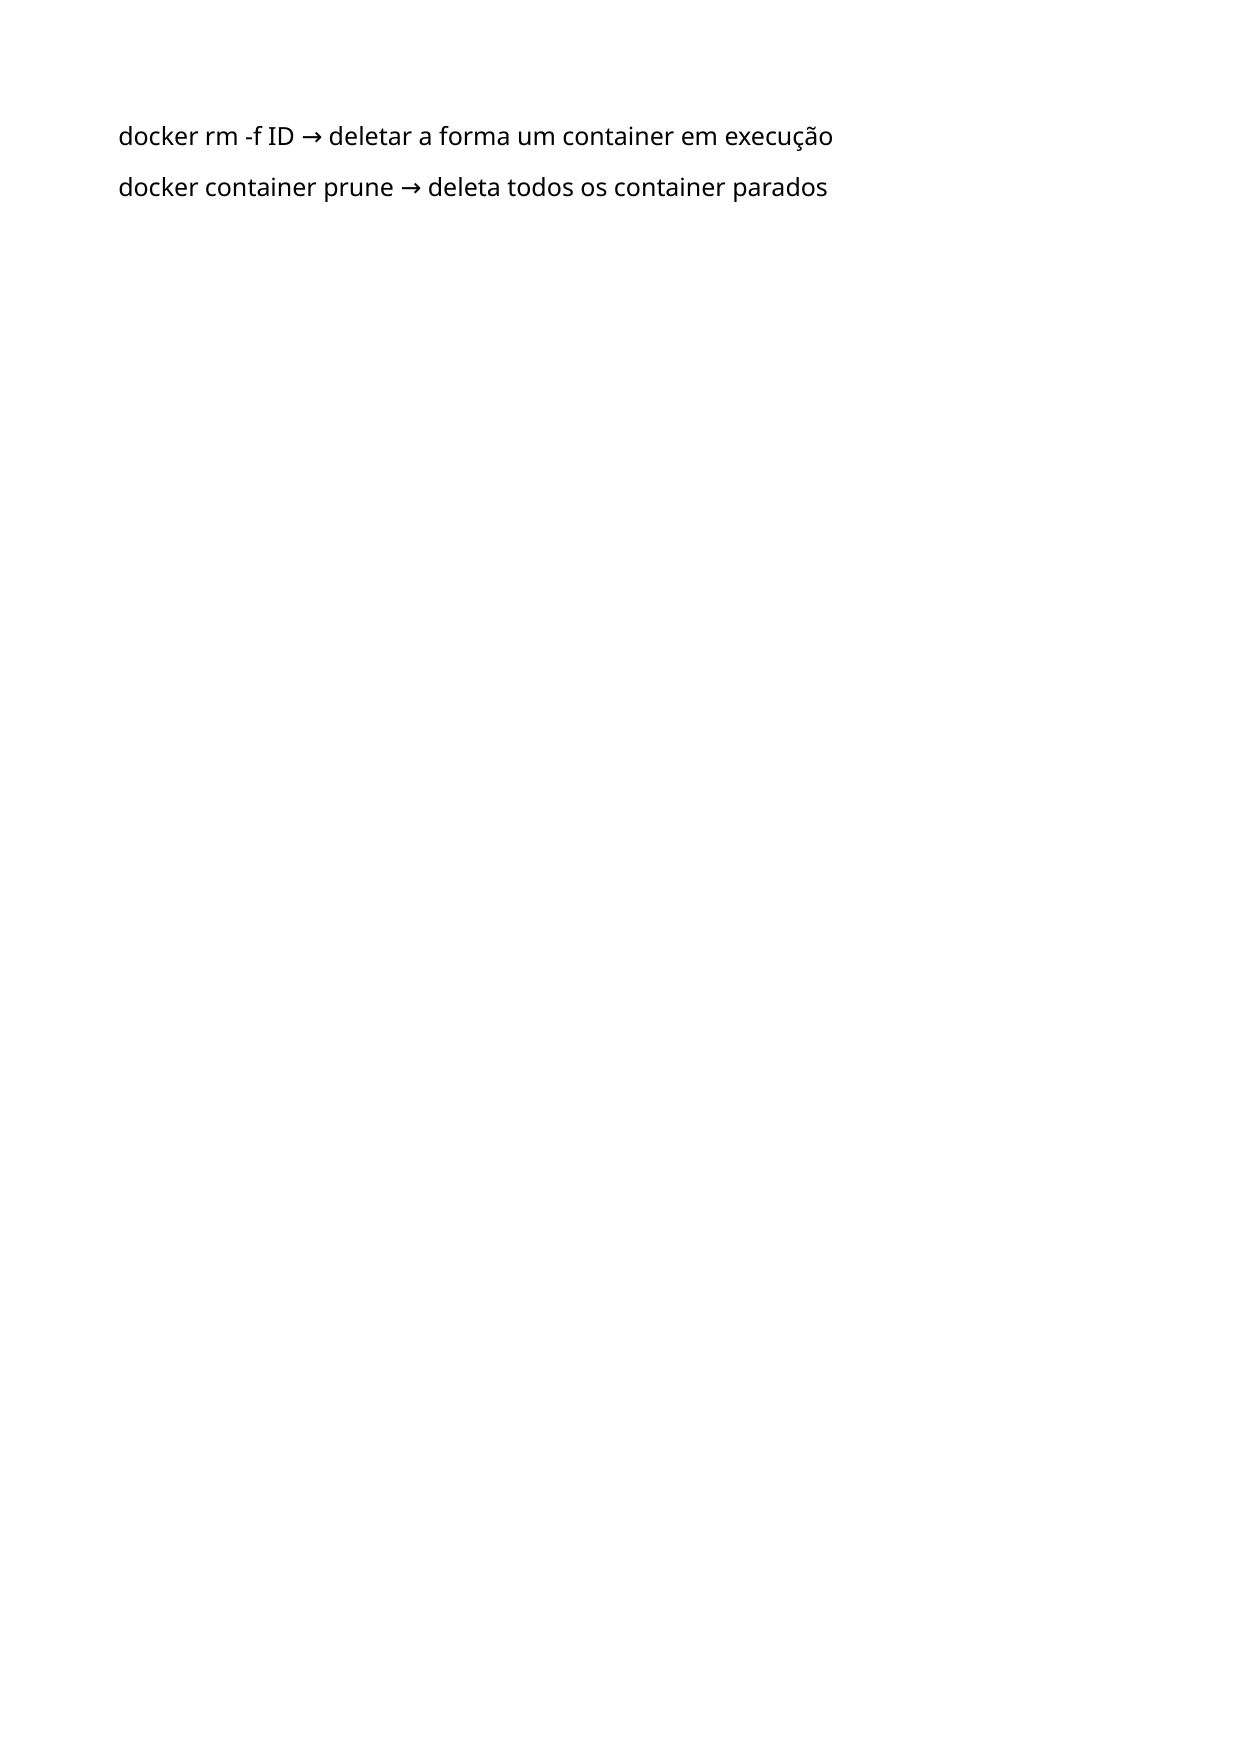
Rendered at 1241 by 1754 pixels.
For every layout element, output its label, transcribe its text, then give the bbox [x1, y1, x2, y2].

text docker rm -f ID → deletar a forma um container em execução [118, 118, 1122, 152]
text docker container prune → deleta todos os container parados [118, 169, 1122, 203]
